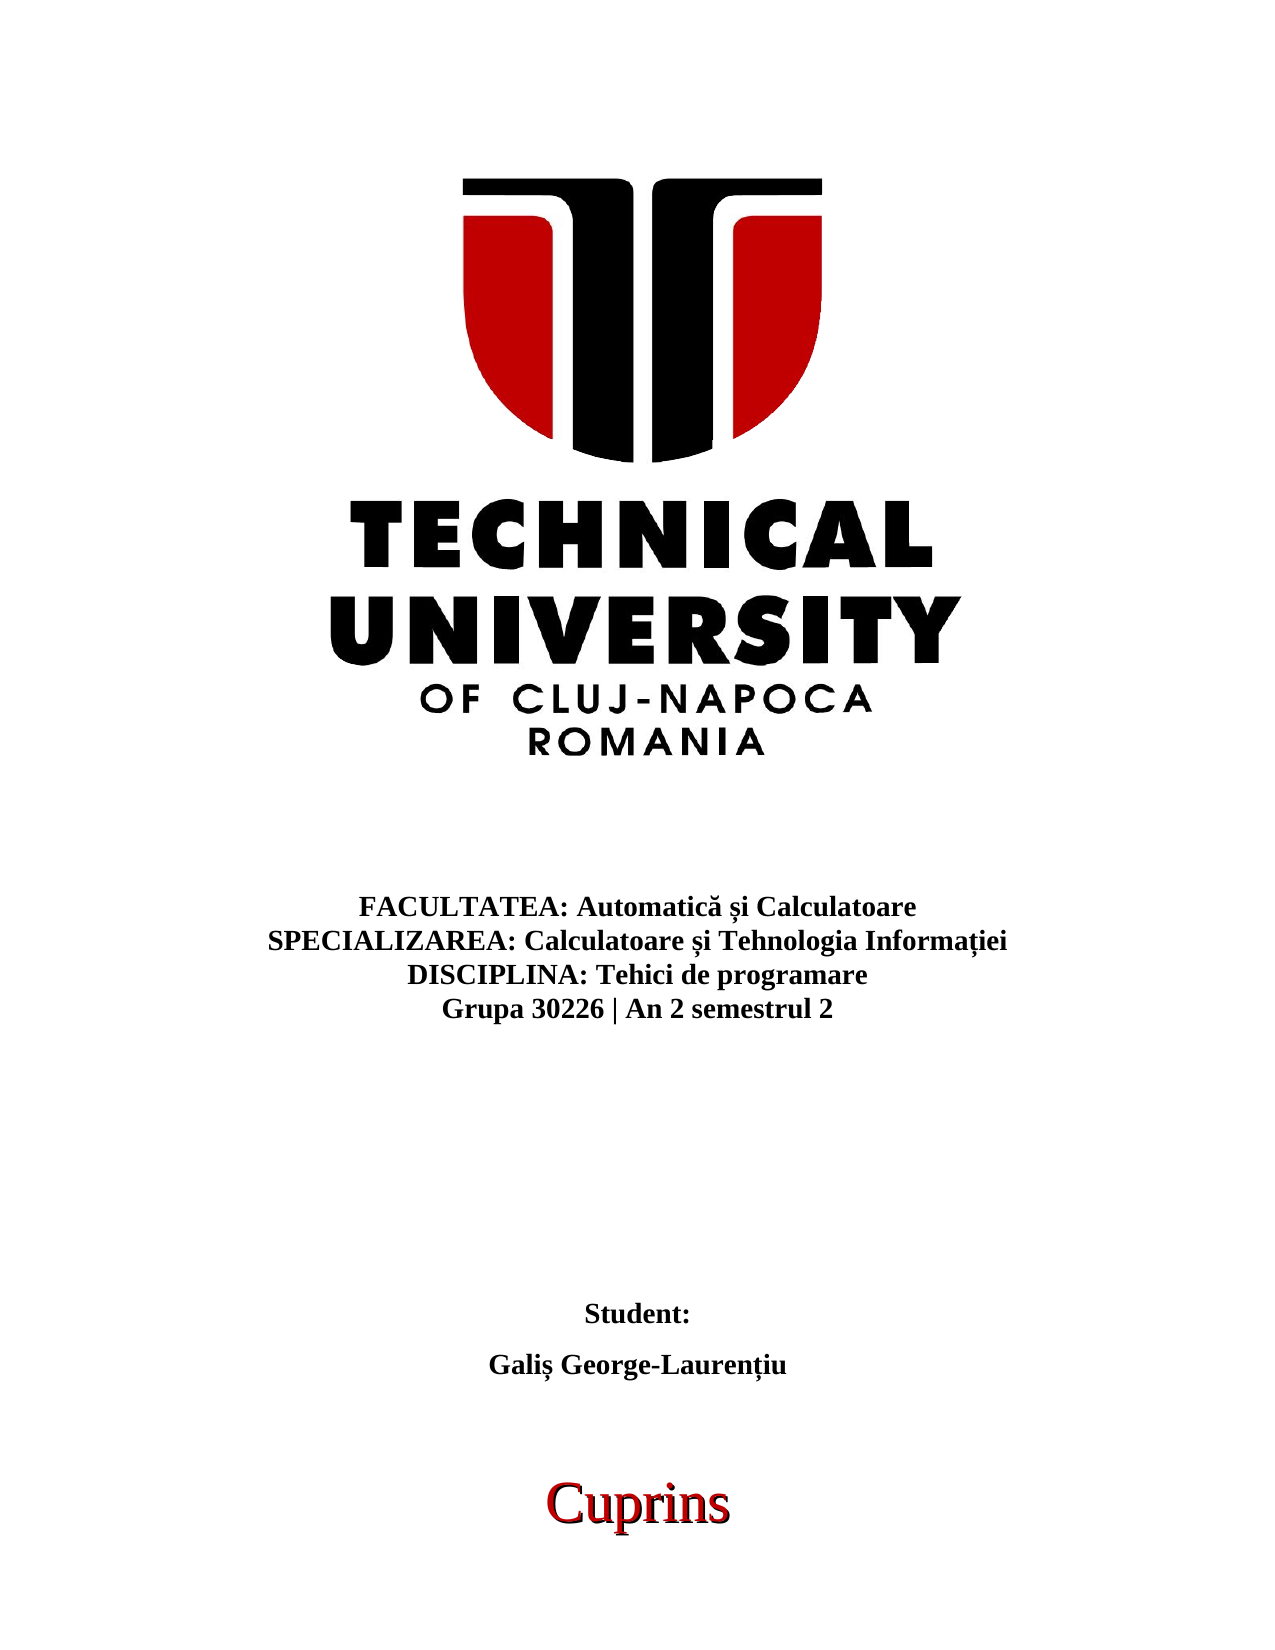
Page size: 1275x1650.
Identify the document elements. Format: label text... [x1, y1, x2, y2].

text Galiș George-Laurențiu [150, 1347, 1125, 1381]
text FACULTATEA: Automatică și Calculatoare SPECIALIZAREA: Calculatoare și Tehnologia Informației DISCIPLINA: Tehici de programare Grupa 30226 | An 2 semestrul 2 [150, 889, 1125, 1025]
text Cuprins [150, 1467, 1125, 1534]
text Student: [150, 1296, 1125, 1330]
